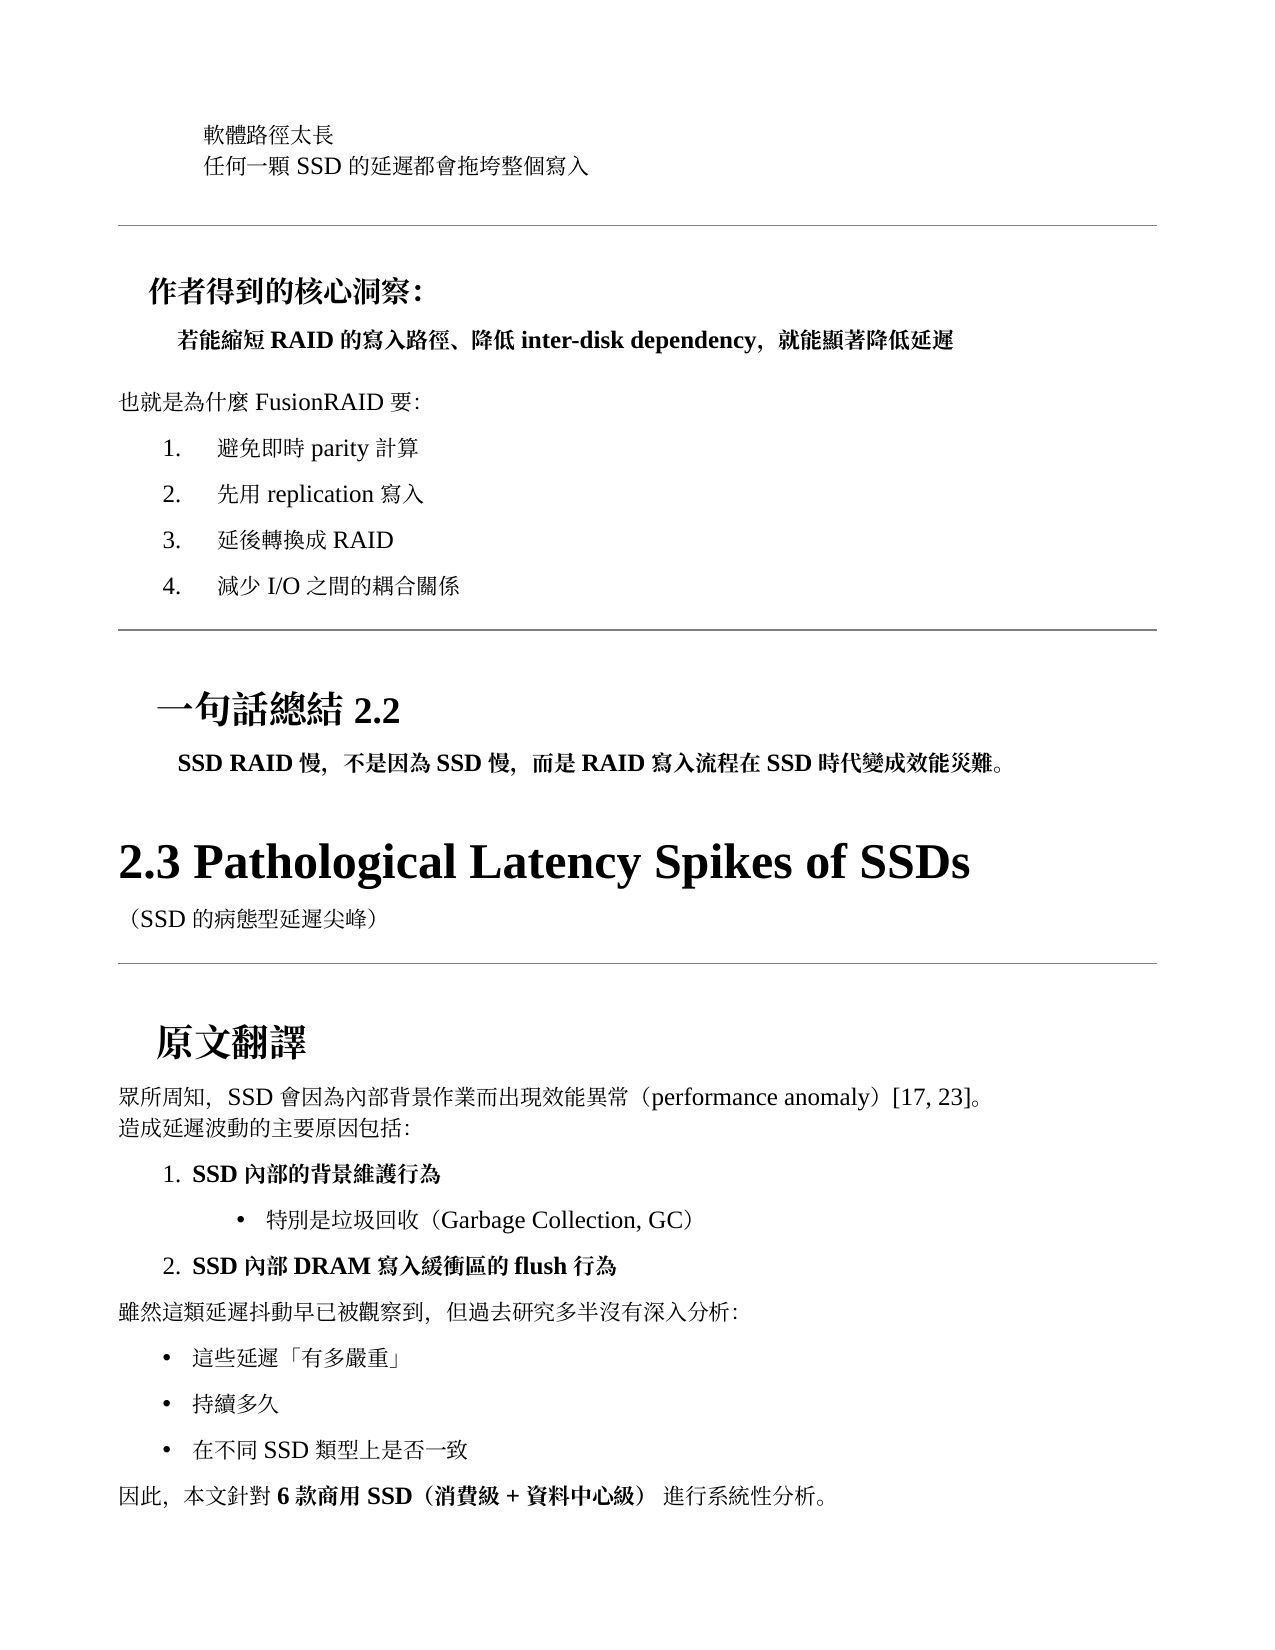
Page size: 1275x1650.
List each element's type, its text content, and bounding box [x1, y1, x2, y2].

subtitle 📘 原文翻譯 [118, 1013, 1157, 1067]
subtitle 🧠 一句話總結 2.2 [118, 680, 1157, 734]
text 若能縮短 RAID 的寫入路徑、降低 inter-disk dependency，就能顯著降低延遲 [177, 324, 1098, 355]
list ✅ 延後轉換成 RAID [162, 523, 1157, 554]
list SSD 內部 DRAM 寫入緩衝區的 flush 行為 [162, 1249, 1157, 1281]
list 這些延遲「有多嚴重」 [162, 1341, 1157, 1373]
list ❌ 避免即時 parity 計算 [162, 431, 1157, 462]
text SSD RAID 慢，不是因為 SSD 慢，而是 RAID 寫入流程在 SSD 時代變成效能災難。 [177, 746, 1098, 778]
text 因此，本文針對 6 款商用 SSD（消費級 + 資料中心級） 進行系統性分析。 [118, 1479, 1157, 1511]
list ✅ 減少 I/O 之間的耦合關係 [162, 569, 1157, 600]
text ❌ 軟體路徑太長 ❌ 任何一顆 SSD 的延遲都會拖垮整個寫入 [177, 118, 1098, 181]
subtitle 2.3 Pathological Latency Spikes of SSDs [118, 832, 1157, 890]
text （SSD 的病態型延遲尖峰） [118, 902, 1157, 934]
text 也就是為什麼 FusionRAID 要： [118, 385, 1157, 416]
subtitle ✅ 作者得到的核心洞察： [118, 269, 1157, 311]
list SSD 內部的背景維護行為 [162, 1157, 1157, 1189]
text 眾所周知，SSD 會因為內部背景作業而出現效能異常（performance anomaly）[17, 23]。 造成延遲波動的主要原因包括： [118, 1080, 1157, 1143]
list 特別是垃圾回收（Garbage Collection, GC） [236, 1203, 1157, 1235]
list 持續多久 [162, 1387, 1157, 1419]
text 雖然這類延遲抖動早已被觀察到，但過去研究多半沒有深入分析： [118, 1295, 1157, 1327]
list ✅ 先用 replication 寫入 [162, 477, 1157, 508]
list 在不同 SSD 類型上是否一致 [162, 1433, 1157, 1465]
